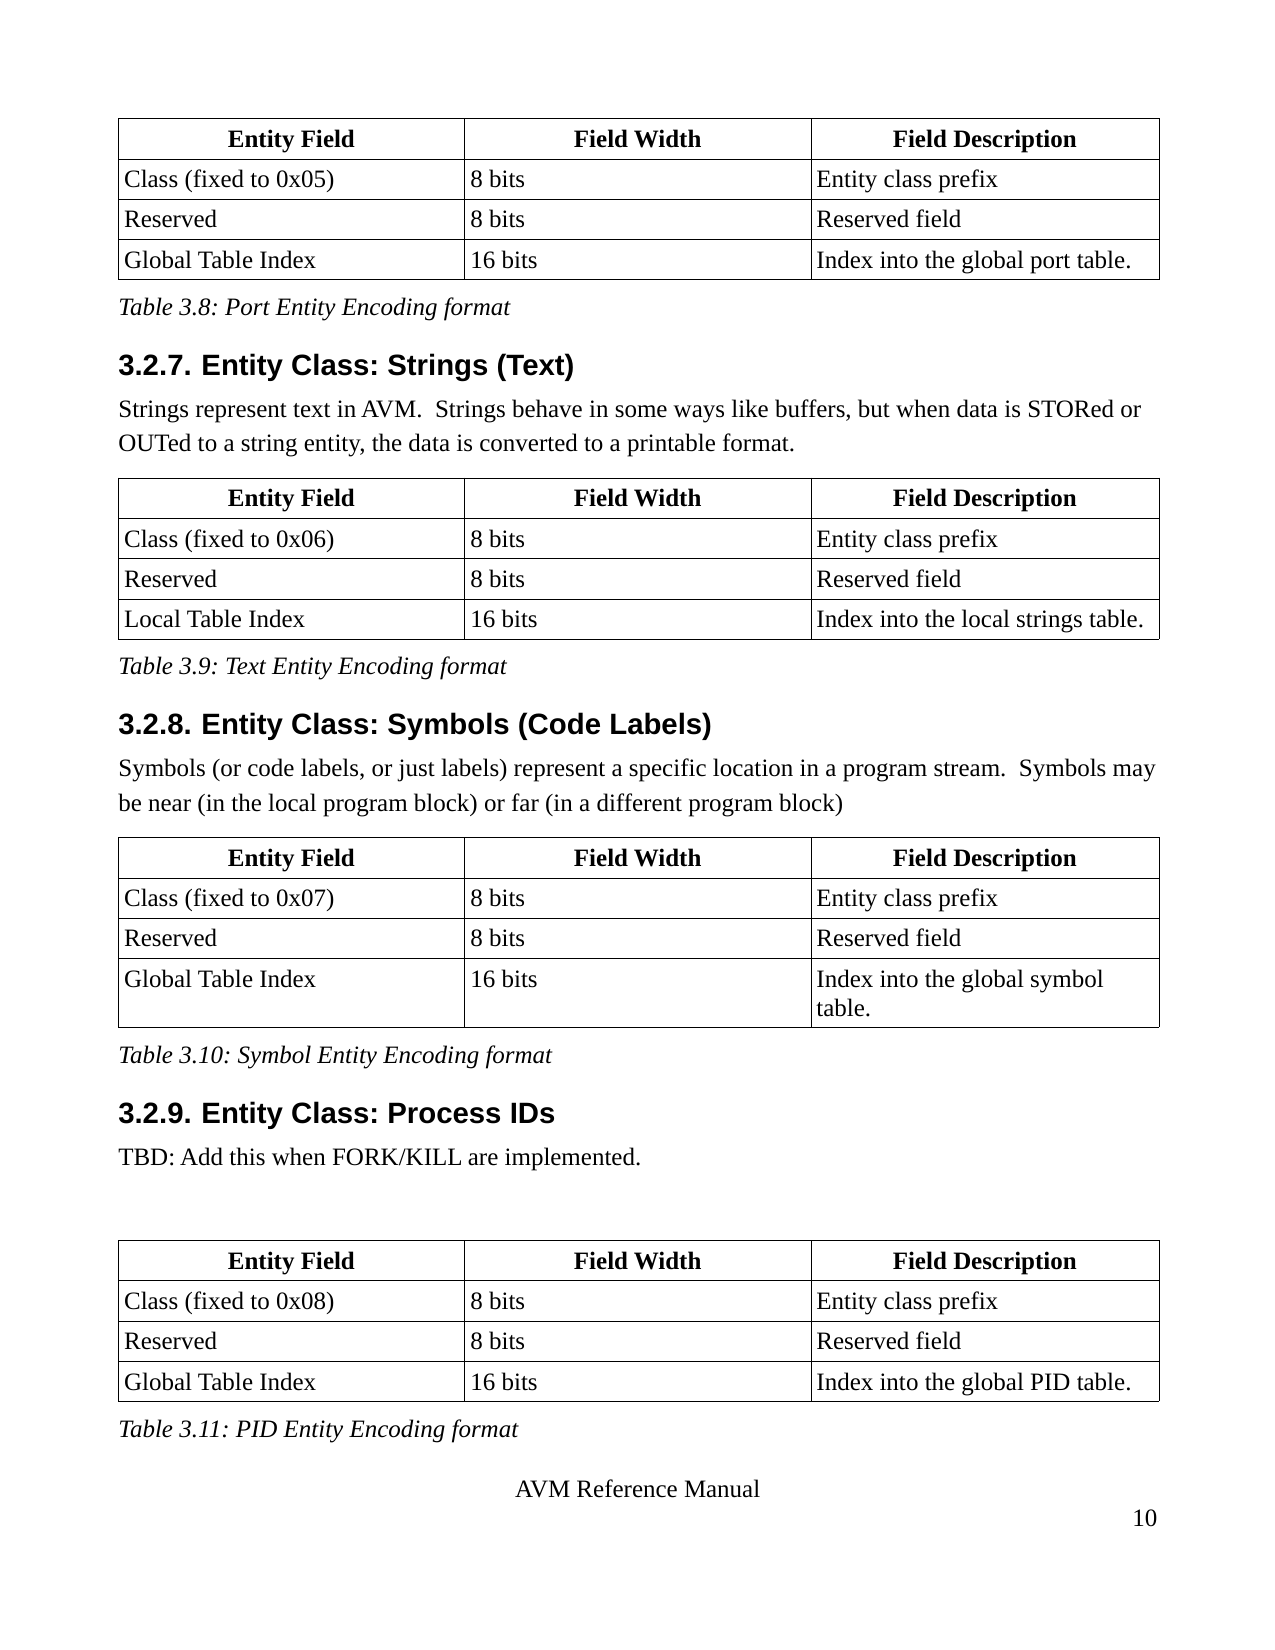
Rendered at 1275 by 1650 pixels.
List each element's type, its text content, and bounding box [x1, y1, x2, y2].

table_header Entity Field [119, 1241, 464, 1280]
table_cell Class (fixed to 0x07) [119, 879, 464, 918]
table_cell 8 bits [465, 519, 811, 558]
table_cell 16 bits [465, 959, 811, 1027]
table_cell Index into the global symbol table. [812, 959, 1159, 1027]
table_cell Reserved [119, 1322, 464, 1361]
table_cell Reserved field [812, 559, 1159, 598]
table_header Field Description [812, 1241, 1159, 1280]
text Strings represent text in AVM. Strings behave in some ways like buffers, but when data is STORed or OUTed to a string entity, the data is converted to a printable format. [118, 394, 1157, 457]
text Table 3.8: Port Entity Encoding format [118, 292, 1157, 321]
table_cell 16 bits [465, 1362, 811, 1401]
table_cell Global Table Index [119, 1362, 464, 1401]
table_cell Class (fixed to 0x08) [119, 1281, 464, 1321]
table_cell Entity class prefix [812, 519, 1159, 558]
table_cell Reserved [119, 200, 464, 239]
table_cell Entity class prefix [812, 1281, 1159, 1321]
table_cell 8 bits [465, 1322, 811, 1361]
table_header Field Width [465, 119, 811, 158]
table_cell 8 bits [465, 1281, 811, 1321]
text TBD: Add this when FORK/KILL are implemented. [118, 1142, 1157, 1171]
table_cell Index into the global port table. [812, 240, 1159, 279]
table_cell 8 bits [465, 160, 811, 199]
table_cell Index into the global PID table. [812, 1362, 1159, 1401]
table_header Field Width [465, 1241, 811, 1280]
table_header Field Description [812, 119, 1159, 158]
table_cell Entity class prefix [812, 160, 1159, 199]
text Table 3.11: PID Entity Encoding format [118, 1414, 1157, 1442]
text Symbols (or code labels, or just labels) represent a specific location in a program stream. Symbols may be near (in the local program block) or far (in a different program block) [118, 753, 1157, 817]
table_cell 8 bits [465, 200, 811, 239]
table_header Entity Field [119, 479, 464, 518]
table_header Entity Field [119, 119, 464, 158]
table_cell Reserved field [812, 1322, 1159, 1361]
table_cell Entity class prefix [812, 879, 1159, 918]
table_header Field Description [812, 479, 1159, 518]
table_cell 16 bits [465, 600, 811, 639]
table_cell 8 bits [465, 919, 811, 958]
table_cell Reserved [119, 559, 464, 598]
table_cell Class (fixed to 0x06) [119, 519, 464, 558]
table_cell Local Table Index [119, 600, 464, 639]
table_header Field Description [812, 838, 1159, 877]
table_header Field Width [465, 838, 811, 877]
table_cell 8 bits [465, 559, 811, 598]
table_cell Reserved field [812, 919, 1159, 958]
table_cell Reserved [119, 919, 464, 958]
table_cell 8 bits [465, 879, 811, 918]
table_cell Index into the local strings table. [812, 600, 1159, 639]
table_cell Global Table Index [119, 240, 464, 279]
table_cell Class (fixed to 0x05) [119, 160, 464, 199]
text Table 3.9: Text Entity Encoding format [118, 651, 1157, 680]
subtitle Entity Class: Symbols (Code Labels) [118, 707, 1157, 741]
table_header Field Width [465, 479, 811, 518]
table_cell 16 bits [465, 240, 811, 279]
subtitle Entity Class: Process IDs [118, 1096, 1157, 1129]
text Table 3.10: Symbol Entity Encoding format [118, 1040, 1157, 1068]
table_header Entity Field [119, 838, 464, 877]
subtitle Entity Class: Strings (Text) [118, 348, 1157, 382]
table_cell Reserved field [812, 200, 1159, 239]
table_cell Global Table Index [119, 959, 464, 1027]
